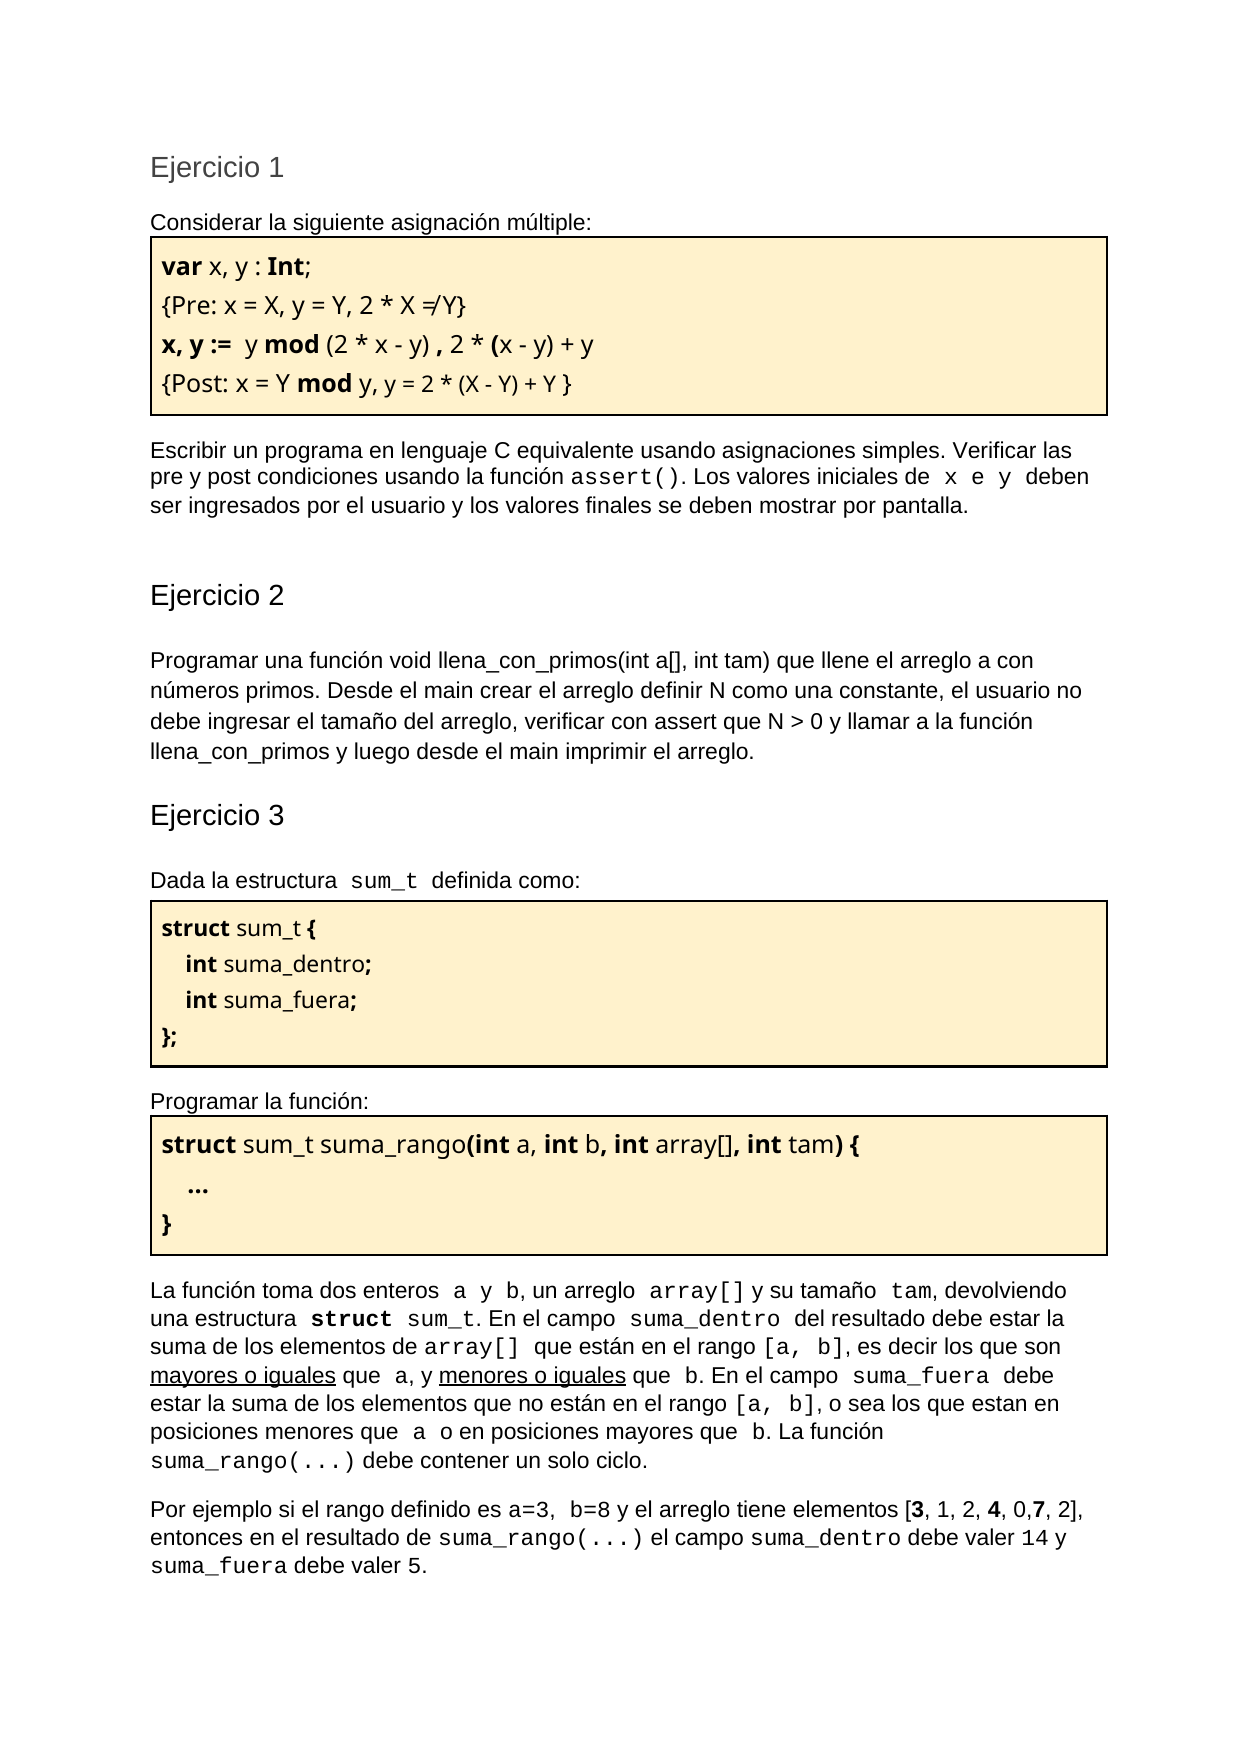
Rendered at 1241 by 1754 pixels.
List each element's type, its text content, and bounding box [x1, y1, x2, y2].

text Ejercicio 2 [150, 578, 1090, 612]
text Programar una función void llena_con_primos(int a[], int tam) que llene el arreglo a con números primos. Desde el main crear el arreglo definir N como una constante, el usuario no debe ingresar el tamaño del arreglo, verificar con assert que N > 0 y llamar a la función llena_con_primos y luego desde el main imprimir el arreglo. [150, 647, 1090, 764]
text La función toma dos enteros a y b, un arreglo array[] y su tamaño tam, devolviendo una estructura struct sum_t. En el campo suma_dentro del resultado debe estar la suma de los elementos de array[] que están en el rango [a, b], es decir los que son mayores o iguales que a, y menores o iguales que b. En el campo suma_fuera debe estar la suma de los elementos que no están en el rango [a, b], o sea los que estan en posiciones menores que a o en posiciones mayores que b. La función suma_rango(...) debe contener un solo ciclo. [150, 1277, 1090, 1475]
text Escribir un programa en lenguaje C equivalente usando asignaciones simples. Verificar las pre y post condiciones usando la función assert(). Los valores iniciales de x e y deben ser ingresados por el usuario y los valores finales se deben mostrar por pantalla. [150, 437, 1090, 518]
text Ejercicio 3 [150, 798, 1090, 832]
text Considerar la siguiente asignación múltiple: [150, 209, 1090, 236]
table_header var x, y : Int; {Pre: x = X, y = Y, 2 * X ≠ Y} x, y := y mod (2 * x - y) , 2 * (x - y) + y {Post: x = Y mod y, y = 2 * (X - Y) + Y } [152, 238, 1106, 414]
text Ejercicio 1 [150, 150, 1090, 183]
table_header struct sum_t suma_rango(int a, int b, int array[], int tam) { ... } [152, 1117, 1106, 1254]
text Dada la estructura sum_t definida como: [150, 867, 1090, 895]
table_header struct sum_t { int suma_dentro; int suma_fuera; }; [152, 902, 1106, 1065]
text Programar la función: [150, 1088, 1090, 1114]
text Por ejemplo si el rango definido es a=3, b=8 y el arreglo tiene elementos [3, 1, 2, 4, 0,7, 2], entonces en el resultado de suma_rango(...) el campo suma_dentro debe valer 14 y suma_fuera debe valer 5. [150, 1496, 1090, 1581]
